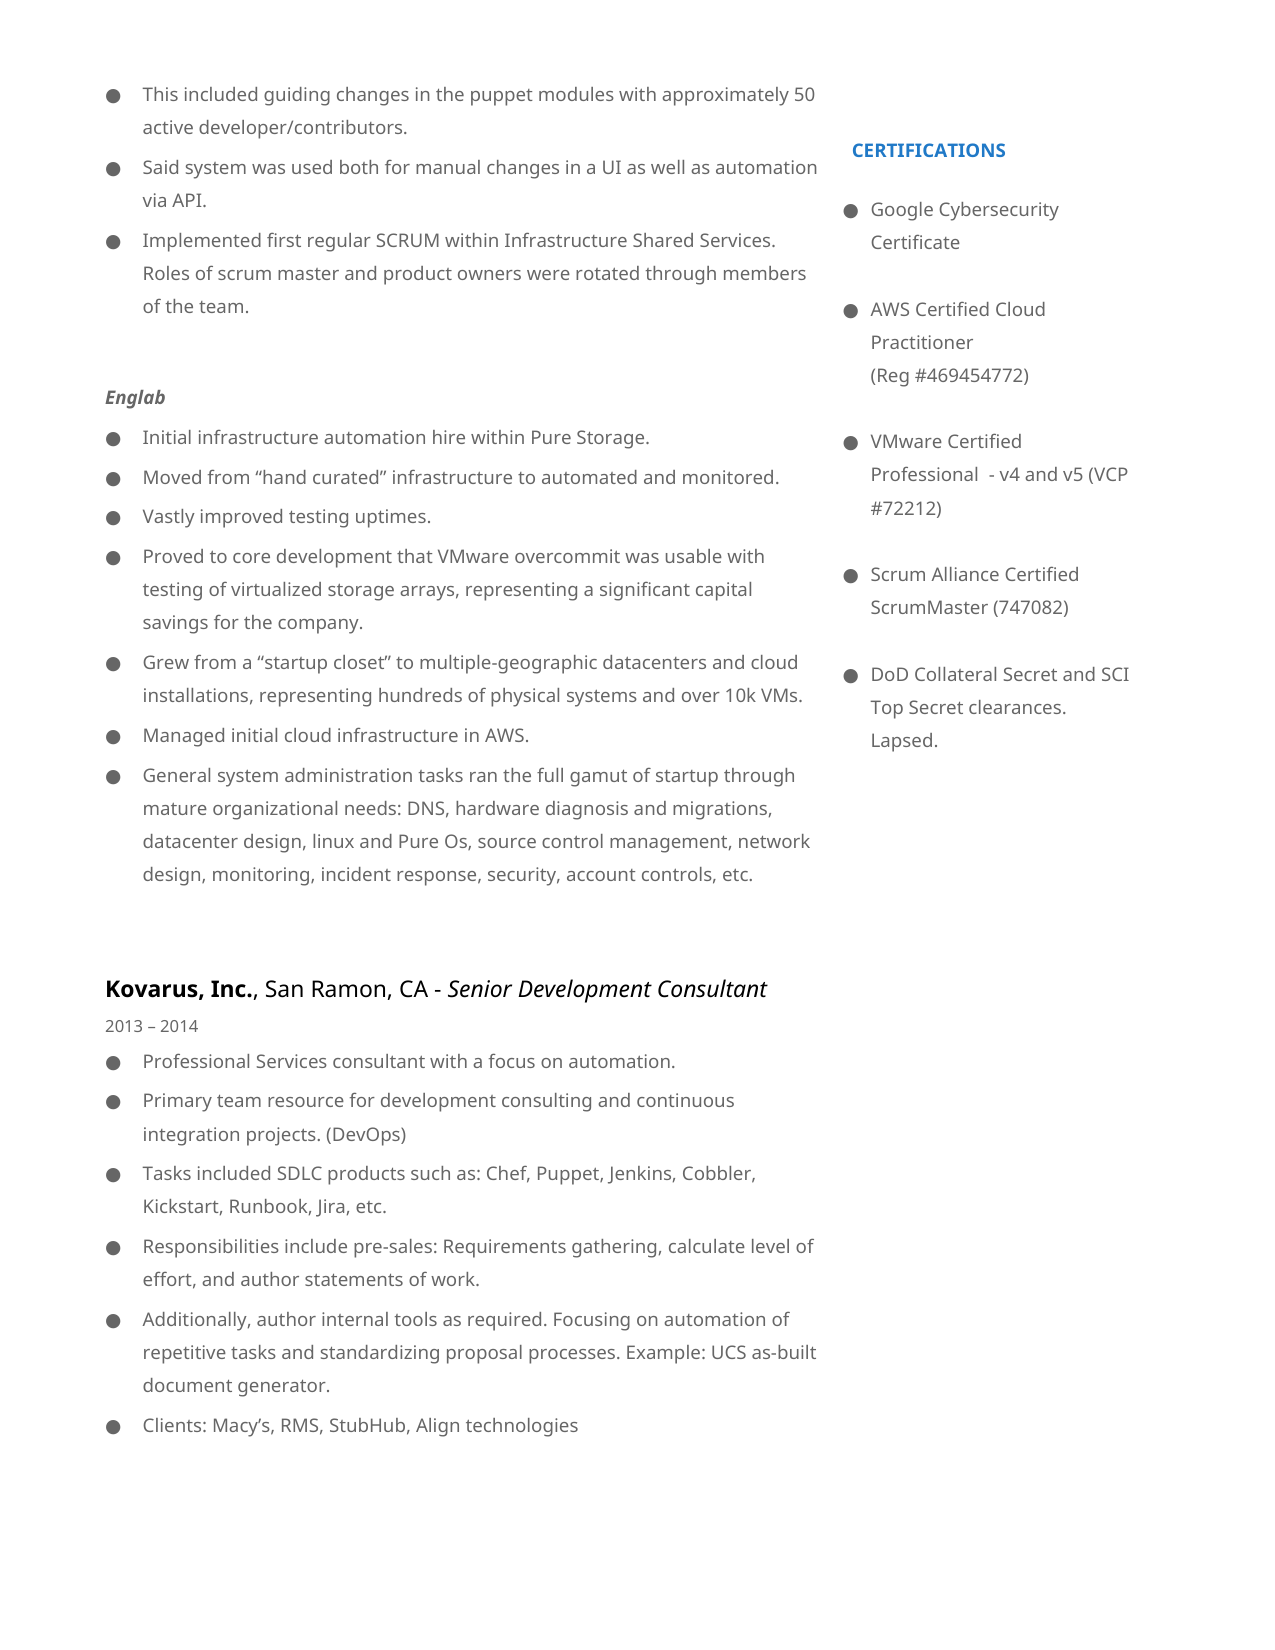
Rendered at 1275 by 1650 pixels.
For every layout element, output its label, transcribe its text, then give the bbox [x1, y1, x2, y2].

table_cell EXPERIENCE Pure Storage, Mountain View, CA — Sr. Software Engineer 2014 - 2023 Systems administrator and programmer within Pure from pre-IPO to multi-billion dollar organization. Managed multiple site migrations through my tenure. Participated in and later managed a team responsible for internal infrastructure automation. Initially for the Flash Array business unit and later company-wide. Acting Manager of DevOps In addition to duties as a senior member of the team, served as the acting manager for my final half-year at Pure. Participated in product planning, requirements gathering, team +budgeting, compensation planning and reviews, managed projects, reported to exectiutive team Facilitated communication and planning between business units. Sr. DevOps Engineer Senior member of a team responsible for infrastructure related automation. Initial area of focus was array log reception and searching tools for developers and support. Created and led development on a self-service system (SPOG) to allow engineers to automatically provision virtual resources across VMware, multiple open-stack deployments and AWS. (Hybrid cloud interface) Assumed product ownership and lead development of a system to control package automation and deployment via decentralized puppet. This also included managing access controls on end systems, ownership and inventory tracking, as well as IP address management. Scale was approximately 10k active systems, 8m requests / 10gb a day. Deployment automation reduced related errors by a factor of 15. This included guiding changes in the puppet modules with approximately 50 active developer/contributors. Said system was used both for manual changes in a UI as well as automation via API. Implemented first regular SCRUM within Infrastructure Shared Services. Roles of scrum master and product owners were rotated through members of the team. Englab Initial infrastructure automation hire within Pure Storage. Moved from “hand curated” infrastructure to automated and monitored. Vastly improved testing uptimes. Proved to core development that VMware overcommit was usable with testing of virtualized storage arrays, representing a significant capital savings for the company. Grew from a “startup closet” to multiple-geographic datacenters and cloud installations, representing hundreds of physical systems and over 10k VMs. Managed initial cloud infrastructure in AWS. General system administration tasks ran the full gamut of startup through mature organizational needs: DNS, hardware diagnosis and migrations, datacenter design, linux and Pure Os, source control management, network design, monitoring, incident response, security, account controls, etc. Kovarus, Inc., San Ramon, CA - Senior Development Consultant 2013 – 2014 Professional Services consultant with a focus on automation. Primary team resource for development consulting and continuous integration projects. (DevOps) Tasks included SDLC products such as: Chef, Puppet, Jenkins, Cobbler, Kickstart, Runbook, Jira, etc. Responsibilities include pre-sales: Requirements gathering, calculate level of effort, and author statements of work. Additionally, author internal tools as required. Focusing on automation of repetitive tasks and standardizing proposal processes. Example: UCS as-built document generator. Clients: Macy’s, RMS, StubHub, Align technologies TSSLink, Inc., San Jose, CA - Program Director, Virtualization Solutions (Formerly: nPivot Professional Services) 2012 – 2013 Co-managed the Virtualization team as well as general consulting duties. Management duties included: Respond to RFPs, calculate level of effort, and author statements of work, coordinate resources and mentor personnel, direct interaction with VARs and customers as necessary. Handled escalations as necessary, including storage related issues. Provided consultation focusing on virtualization, automation, Linux, and programming technologies. Authored internal tools as required. Focusing on automation of repetitive tasks and standardizing proposal processes. Example: Automated level-of-effort calculation tool that sped proposal times, increased successful bids, improved bid accuracy and also increased revenue. Clients: Charles Schwab, One Legal, Intuit, Silicon Valley Bank, IAS, Service Source Crescendo Communications, San Jose, CA - Principal (independent consulting) 2011 – 2012 Independent consulting in VMware, virtualization, Linux, and datacenter automation. Published: VMware::vCloud on CPAN. A Perl SDK for vCloud Director Clients: 8x8, Kovarus CA Technologies, San Jose, CA - Senior Services Specialist (Formerly: 4Base Technology) 2010 – 2011 Lead of the “Automation and Integration” team on VMware and related virtualization technologies. Most engagements were single-person with interaction to technical staff through senior management. Focus included VMware Lab Manager & vCloud Director. Automation focused on Perl & PowerScript. Published: VMware::API::LabManager on CPAN. A comprehensive API module available for Lab Manager. Clients include a wide range of companies from startups to fortune 50 companies, including clients such as: eBay, Paypal, Iron Mountain, Blue Cross, WalMart, APS, Symantec/Verisign, LaFarge. FusionOne, Inc., Redwood City, CA – Senior Linux Engineer 2007 – 2010 Responsible for all customer and productions systems, maintenance of data center facilities, product installations, and general administration and troubleshooting. 12 million active users. Managed migration of 4.88 million users / 5 TB of data cross-country in 6 hour downtime window. Lead designer in refactoring existing architecture and bringing an organically-grown data center to carrier-grade and operationally capable status. Project managed a data-center move over 3-months concurrent with live production. Migrated from a mixed Solaris & RedHat 4 environment to a standardized CentOs 5 environment. Met a greater than 300% server growth rate with limited resources via virtualization technologies. Improved a 95% (estimated) annual uptime to "5 nines" (99.999%) Responsible for creating and implementing: inventory control systems, security protocols, backup systems, development systems, and input of design on future products. Earlier employment history can be reviewed at: http://www.linkedin.com/in/ppollard/ EDUCATION B.S. in Media Arts & Design - James Madison University Harrisonburg, Va - 1997 High School Diploma - Naples American High School Naples, Italy – 1993 REFERENCES Provided Upon Request [90, 60, 837, 1499]
table_cell SKILLS System administration and monitoring Python, Perl, shell scripting Public speaking, presentation planning Incident response setup and practice Agile methodologies (Certified Scrum Master) Linux Software development and design Database design and administration Process and product documentation Version Control Code testing and Continuous Integration Virtualization with a focus on VMWare Amazon cloud CERTIFICATIONS Google Cybersecurity Certificate AWS Certified Cloud Practitioner (Reg #469454772) VMware Certified Professional - v4 and v5 (VCP #72212) Scrum Alliance Certified ScrumMaster (747082) DoD Collateral Secret and SCI Top Secret clearances. Lapsed. EXTERNAL ORGANIZATIONS Member in good standing, American Federation of Musicians (local #159) Historian, James Madison University Marching Royal Dukes Alumni band Alumni, Phi Mu Alpha Sinfonia [837, 60, 1181, 1499]
